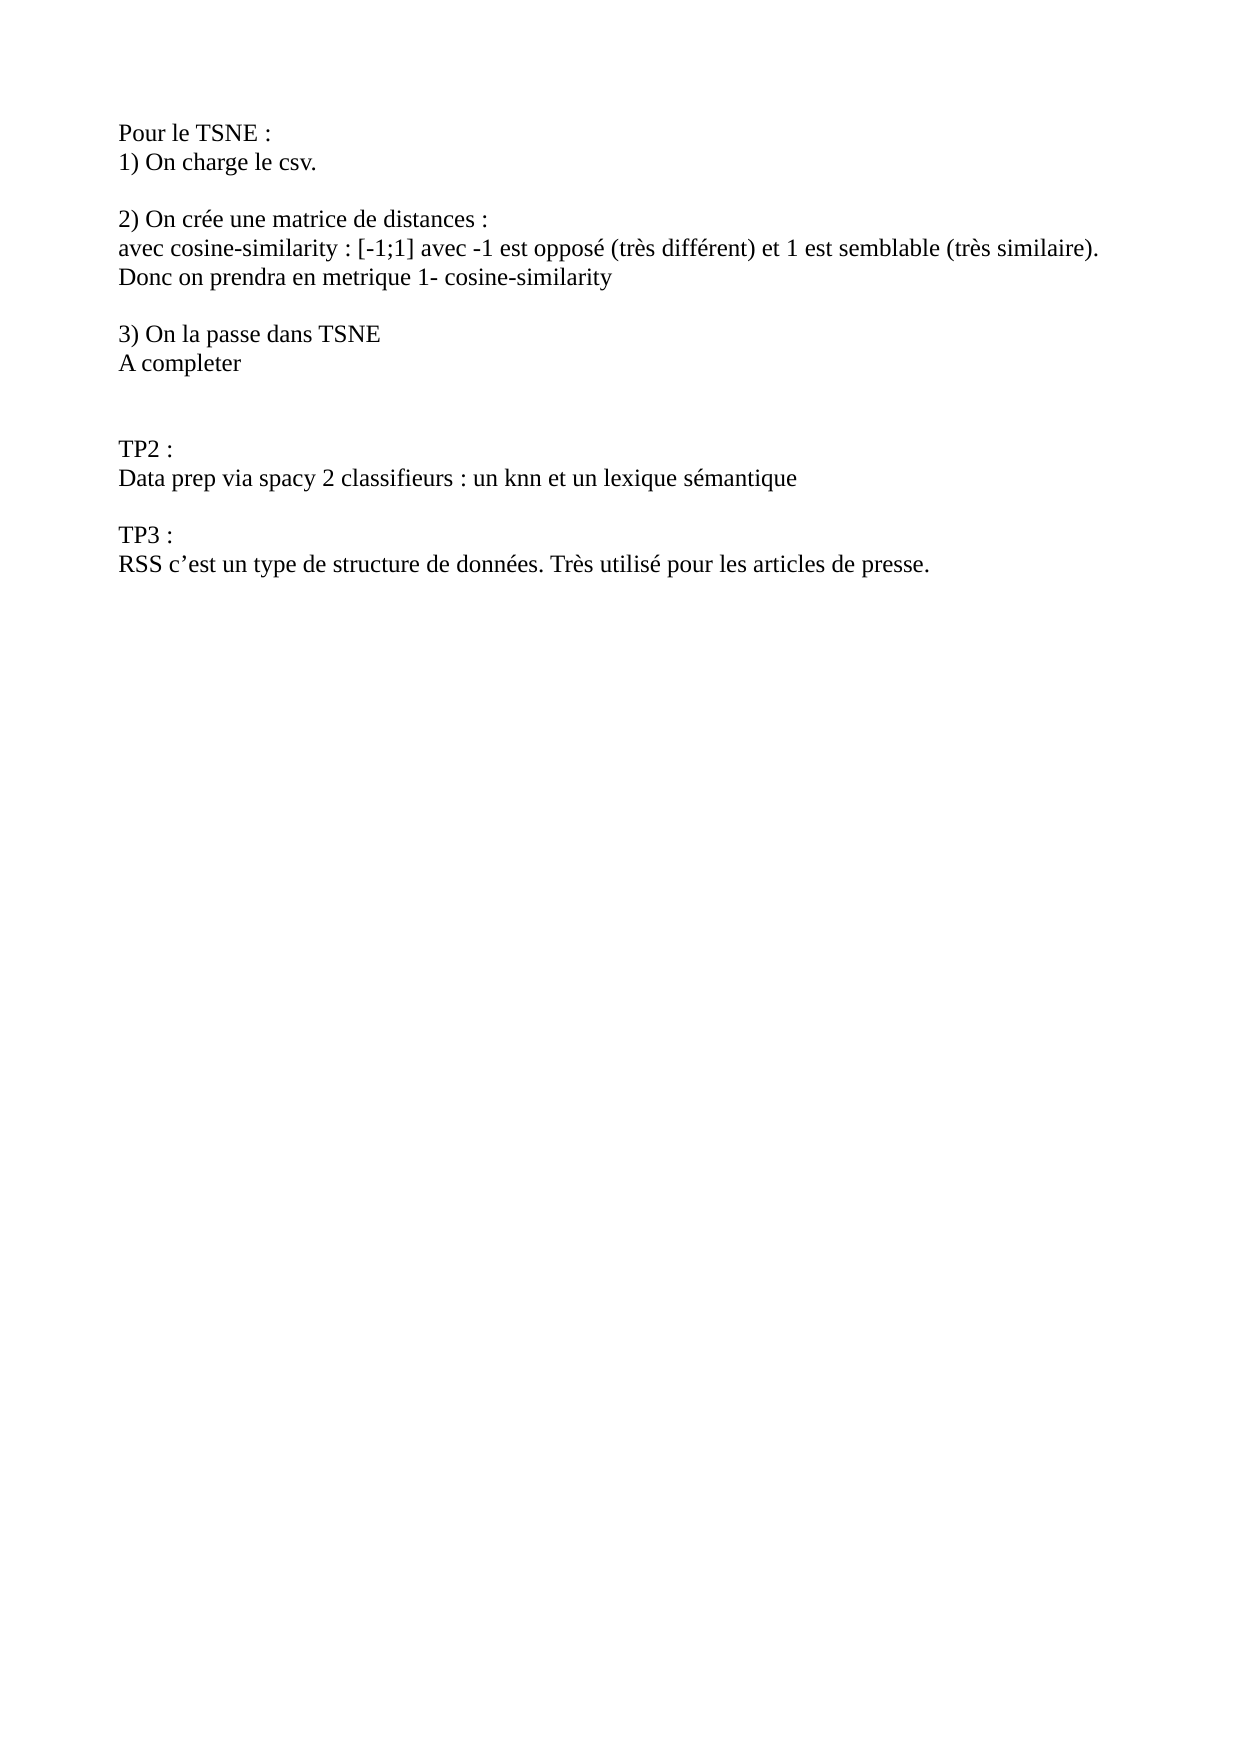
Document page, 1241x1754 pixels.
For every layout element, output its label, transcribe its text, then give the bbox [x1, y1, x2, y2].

text TP3 : [118, 521, 1122, 549]
text avec cosine-similarity : [-1;1] avec -1 est opposé (très différent) et 1 est semblable (très similaire). [118, 233, 1122, 262]
text Data prep via spacy 2 classifieurs : un knn et un lexique sémantique [118, 463, 1122, 492]
text Pour le TSNE : [118, 118, 1122, 147]
text Donc on prendra en metrique 1- cosine-similarity [118, 262, 1122, 291]
text TP2 : [118, 434, 1122, 463]
text 1) On charge le csv. [118, 147, 1122, 176]
text 3) On la passe dans TSNE [118, 319, 1122, 348]
text A completer [118, 348, 1122, 377]
text RSS c’est un type de structure de données. Très utilisé pour les articles de presse. [118, 549, 1122, 578]
text 2) On crée une matrice de distances : [118, 204, 1122, 233]
